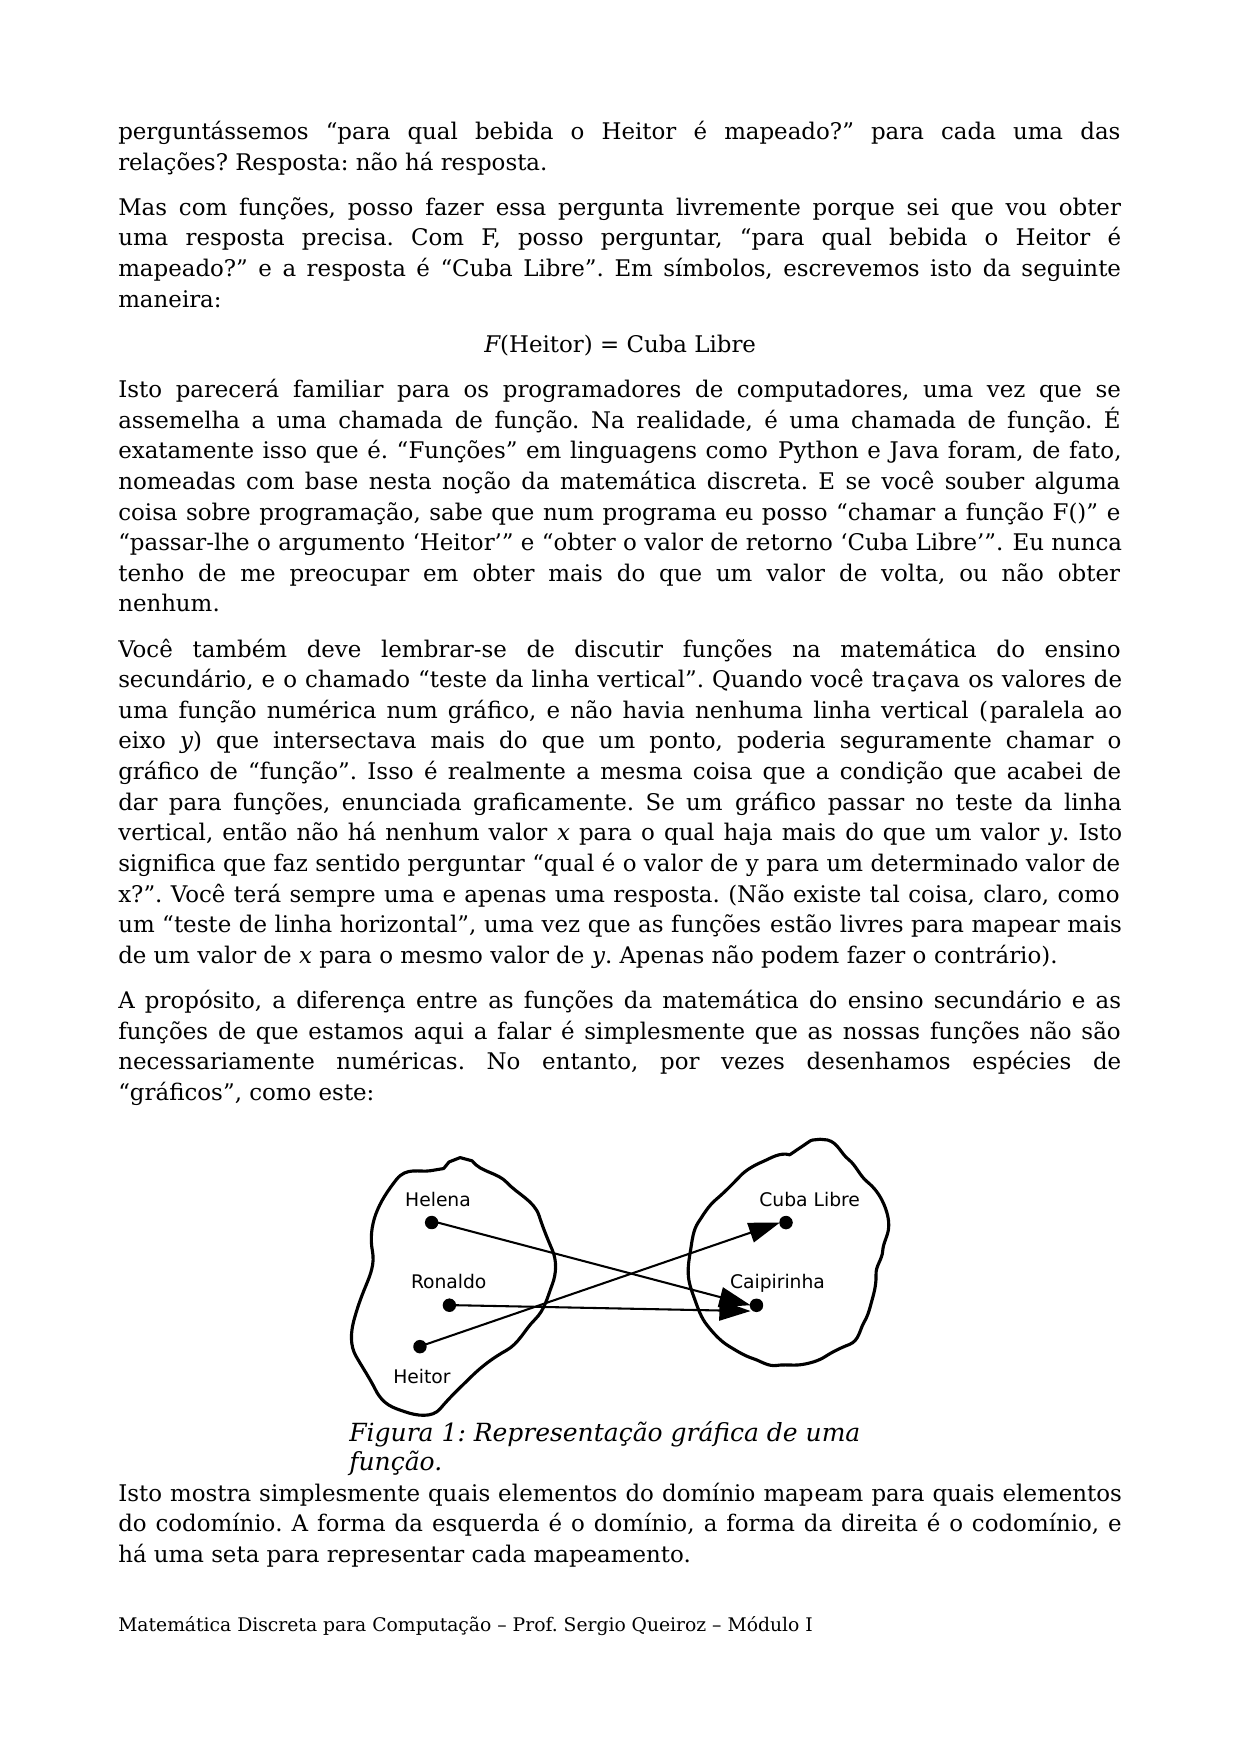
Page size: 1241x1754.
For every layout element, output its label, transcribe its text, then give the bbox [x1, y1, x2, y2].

text Mas com funções, posso fazer essa pergunta livremente porque sei que vou obter uma resposta precisa. Com F, posso perguntar, “para qual bebida o Heitor é mapeado?” e a resposta é “Cuba Libre”. Em símbolos, escrevemos isto da seguinte maneira: [118, 194, 1122, 312]
text Figura 1: Representação gráfica de uma função. [547, 1275, 695, 1308]
text Você também deve lembrar-se de discutir funções na matemática do ensino secundário, e o chamado “teste da linha vertical”. Quando você traçava os valores de uma função numérica num gráfico, e não havia nenhuma linha vertical (paralela ao eixo y) que intersectava mais do que um ponto, poderia seguramente chamar o gráfico de “função”. Isso é realmente a mesma coisa que a condição que acabei de dar para funções, enunciada graficamente. Se um gráfico passar no teste da linha vertical, então não há nenhum valor x para o qual haja mais do que um valor y. Isto significa que faz sentido perguntar “qual é o valor de y para um determinado valor de x?”. Você terá sempre uma e apenas uma resposta. (Não existe tal coisa, claro, como um “teste de linha horizontal”, uma vez que as funções estão livres para mapear mais de um valor de x para o mesmo valor de y. Apenas não podem fazer o contrário). [118, 636, 1122, 969]
text Figura 1: Representação gráfica de uma função. [549, 1256, 624, 1300]
text Isto mostra simplesmente quais elementos do domínio mapeam para quais elementos do codomínio. A forma da esquerda é o domínio, a forma da direita é o codomínio, e há uma seta para representar cada mapeamento. [118, 1124, 1122, 1568]
text Figura 1: Representação gráfica de uma função. [637, 1256, 688, 1287]
text F(Heitor) = Cuba Libre [118, 331, 1122, 358]
text perguntássemos “para qual bebida o Heitor é mapeado?” para cada uma das relações? Resposta: não há resposta. [118, 118, 1122, 175]
text Isto parecerá familiar para os programadores de computadores, uma vez que se assemelha a uma chamada de função. Na realidade, é uma chamada de função. É exatamente isso que é. “Funções” em linguagens como Python e Java foram, de fato, nomeadas com base nesta noção da matemática discreta. E se você souber alguma coisa sobre programação, sabe que num programa eu posso “chamar a função F()” e “passar-lhe o argumento ‘Heitor’” e “obter o valor de retorno ‘Cuba Libre’”. Eu nunca tenho de me preocupar em obter mais do que um valor de volta, ou não obter nenhum. [118, 376, 1122, 617]
text Figura 1: Representação gráfica de uma função. [824, 1137, 891, 1220]
text Figura 1: Representação gráfica de uma função. [349, 1230, 891, 1476]
text A propósito, a diferença entre as funções da matemática do ensino secundário e as funções de que estamos aqui a falar é simplesmente que as nossas funções não são necessariamente numéricas. No entanto, por vezes desenhamos espécies de “gráficos”, como este: [118, 987, 1122, 1106]
text Figura 1: Representação gráfica de uma função. [349, 1137, 817, 1333]
